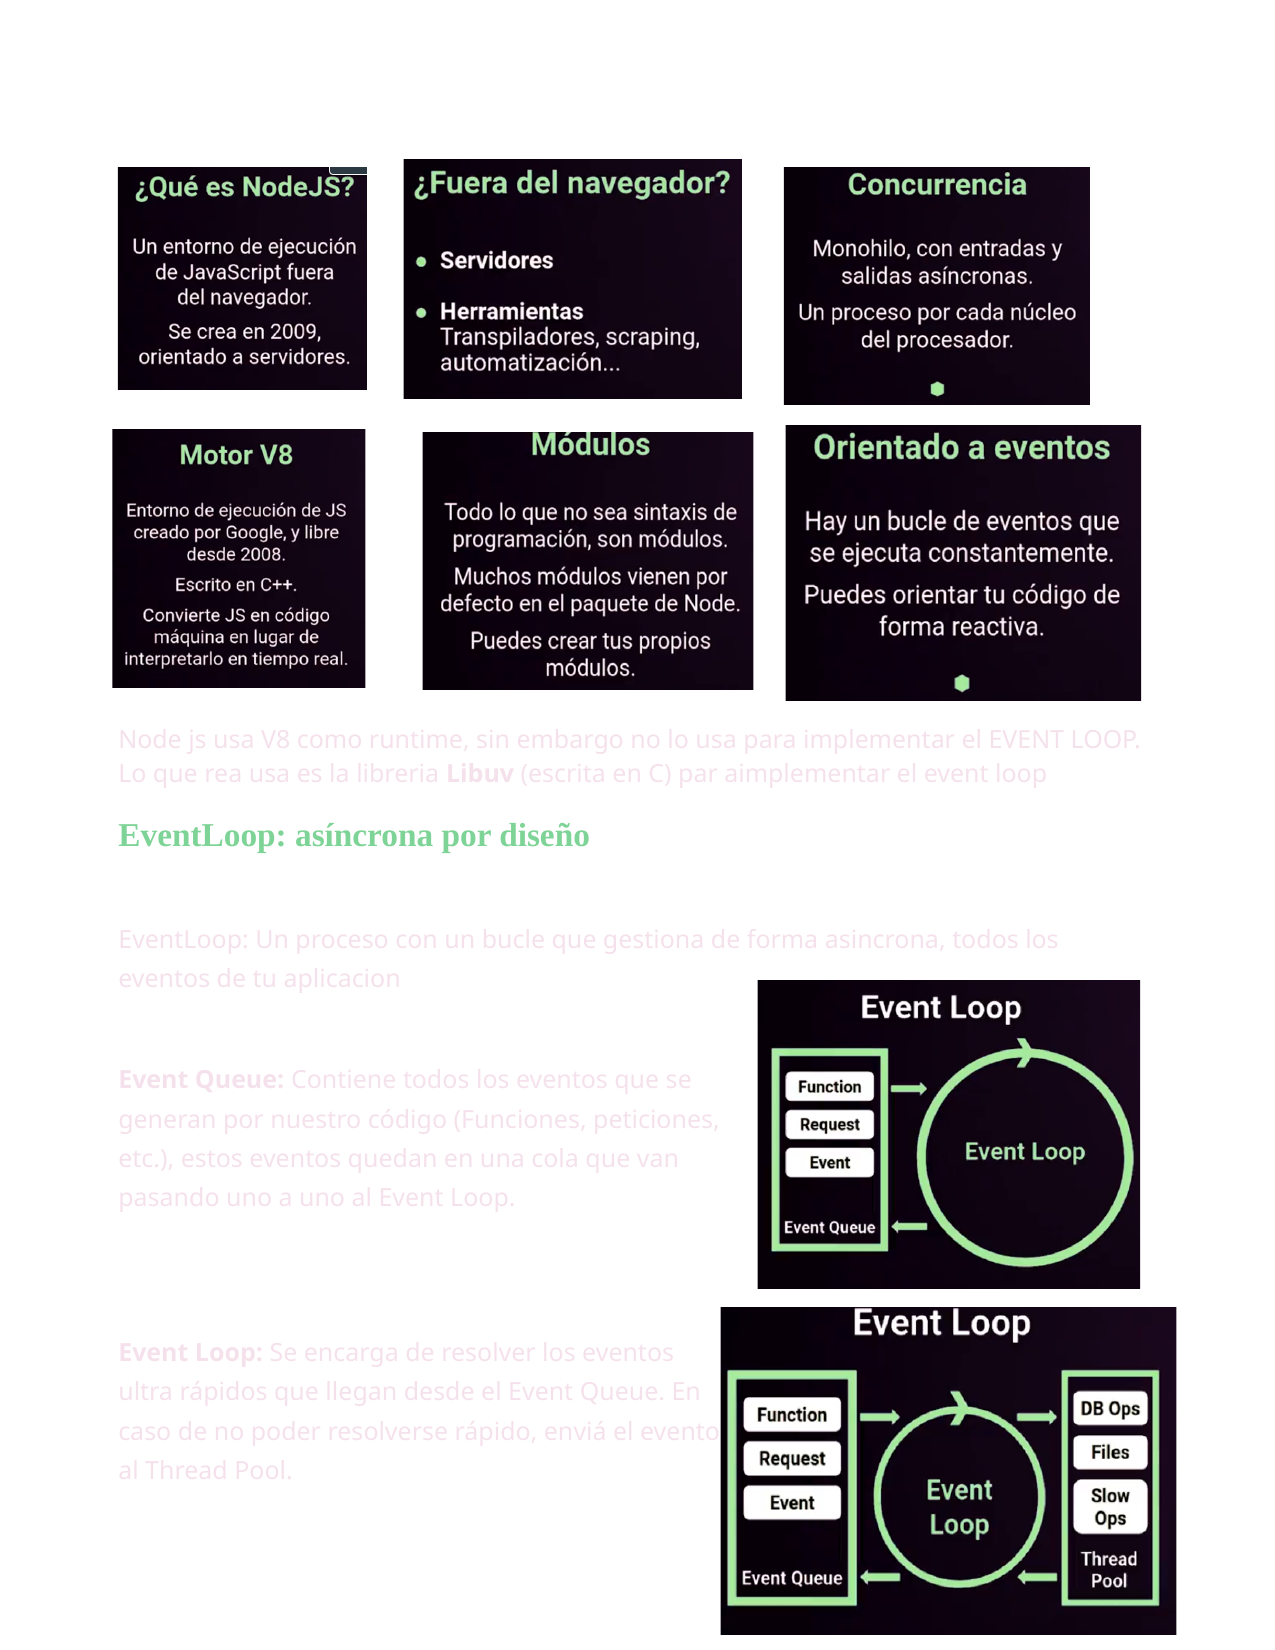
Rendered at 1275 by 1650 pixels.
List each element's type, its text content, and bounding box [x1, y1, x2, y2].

picture [757, 980, 1141, 1289]
subtitle EventLoop: asíncrona por diseño [118, 815, 1157, 853]
text Event Loop: Se encarga de resolver los eventos ultra rápidos que llegan desde el Event Queue. En caso de no poder resolverse rápido, enviá el evento al Thread Pool. [118, 1335, 720, 1486]
picture [117, 167, 367, 390]
text Node js usa V8 como runtime, sin embargo no lo usa para implementar el EVENT LOOP. [118, 722, 1157, 756]
picture [403, 159, 742, 399]
picture [720, 1307, 1177, 1635]
text Lo que rea usa es la libreria Libuv (escrita en C) par aimplementar el event loop [118, 756, 1157, 790]
picture [112, 429, 366, 688]
picture [422, 432, 754, 690]
picture [783, 167, 1090, 405]
text EventLoop: Un proceso con un bucle que gestiona de forma asincrona, todos los eventos de tu aplicacion [118, 922, 1157, 995]
text Event Queue: Contiene todos los eventos que se generan por nuestro código (Funciones, peticiones, etc.), estos eventos quedan en una cola que van pasando uno a uno al Event Loop. [118, 1062, 757, 1214]
picture [785, 425, 1142, 701]
